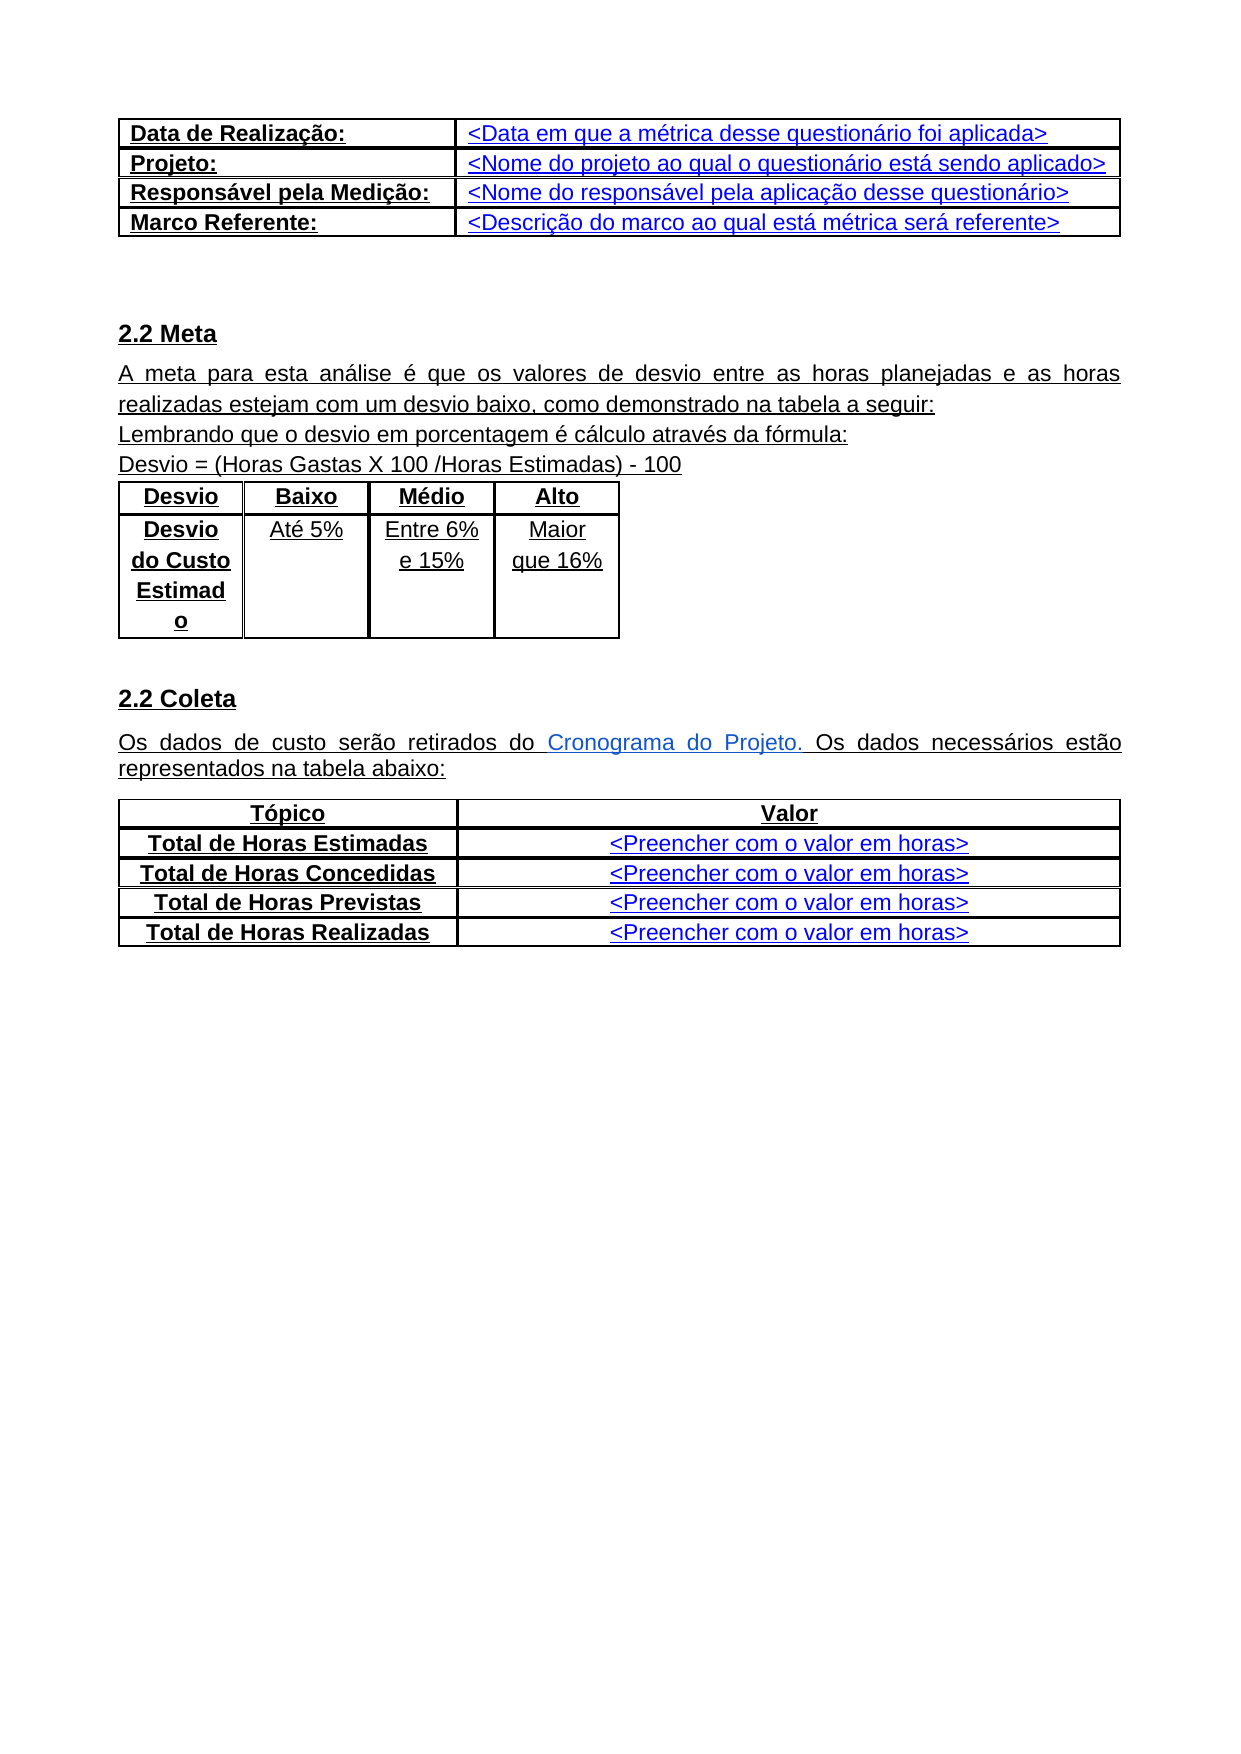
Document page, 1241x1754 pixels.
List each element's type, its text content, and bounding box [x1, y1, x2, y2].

table_cell Projeto: [120, 150, 454, 176]
table_cell <Nome do responsável pela aplicação desse questionário> [457, 179, 1119, 206]
table_cell Responsável pela Medição: [120, 179, 454, 206]
table_cell Marco Referente: [120, 209, 454, 235]
table_header Alto [496, 483, 618, 513]
table_header <Data em que a métrica desse questionário foi aplicada> [457, 120, 1119, 146]
text Lembrando que o desvio em porcentagem é cálculo através da fórmula: [118, 421, 1122, 447]
table_cell <Preencher com o valor em horas> [459, 830, 1119, 856]
table_header Tópico [120, 800, 456, 826]
table_header Médio [371, 483, 493, 513]
table_cell Total de Horas Previstas [120, 889, 456, 916]
text A meta para esta análise é que os valores de desvio entre as horas planejadas e as horas realizadas estejam com um desvio baixo, como demonstrado na tabela a seguir: [118, 360, 1122, 417]
table_cell Entre 6% e 15% [371, 516, 493, 637]
table_header Baixo [245, 483, 367, 513]
table_cell Desvio do Custo Estimado [120, 516, 242, 637]
table_header Desvio [120, 483, 242, 513]
text 2.2 Coleta [118, 684, 1122, 712]
table_cell <Preencher com o valor em horas> [459, 860, 1119, 886]
table_cell Total de Horas Realizadas [120, 919, 456, 945]
text 2.2 Meta [118, 319, 1122, 348]
text Desvio = (Horas Gastas X 100 /Horas Estimadas) - 100 [118, 451, 1122, 477]
text Os dados de custo serão retirados do Cronograma do Projeto. Os dados necessários estão [118, 729, 1122, 752]
table_header Data de Realização: [120, 120, 454, 146]
table_header Valor [459, 800, 1119, 826]
table_cell Maior que 16% [496, 516, 618, 637]
table_cell Total de Horas Estimadas [120, 830, 456, 856]
table_cell <Preencher com o valor em horas> [459, 889, 1119, 916]
table_cell Total de Horas Concedidas [120, 860, 456, 886]
table_cell <Nome do projeto ao qual o questionário está sendo aplicado> [457, 150, 1119, 176]
table_cell Até 5% [245, 516, 367, 637]
table_cell <Preencher com o valor em horas> [459, 919, 1119, 945]
table_cell <Descrição do marco ao qual está métrica será referente> [457, 209, 1119, 235]
text representados na tabela abaixo: [118, 753, 1122, 782]
